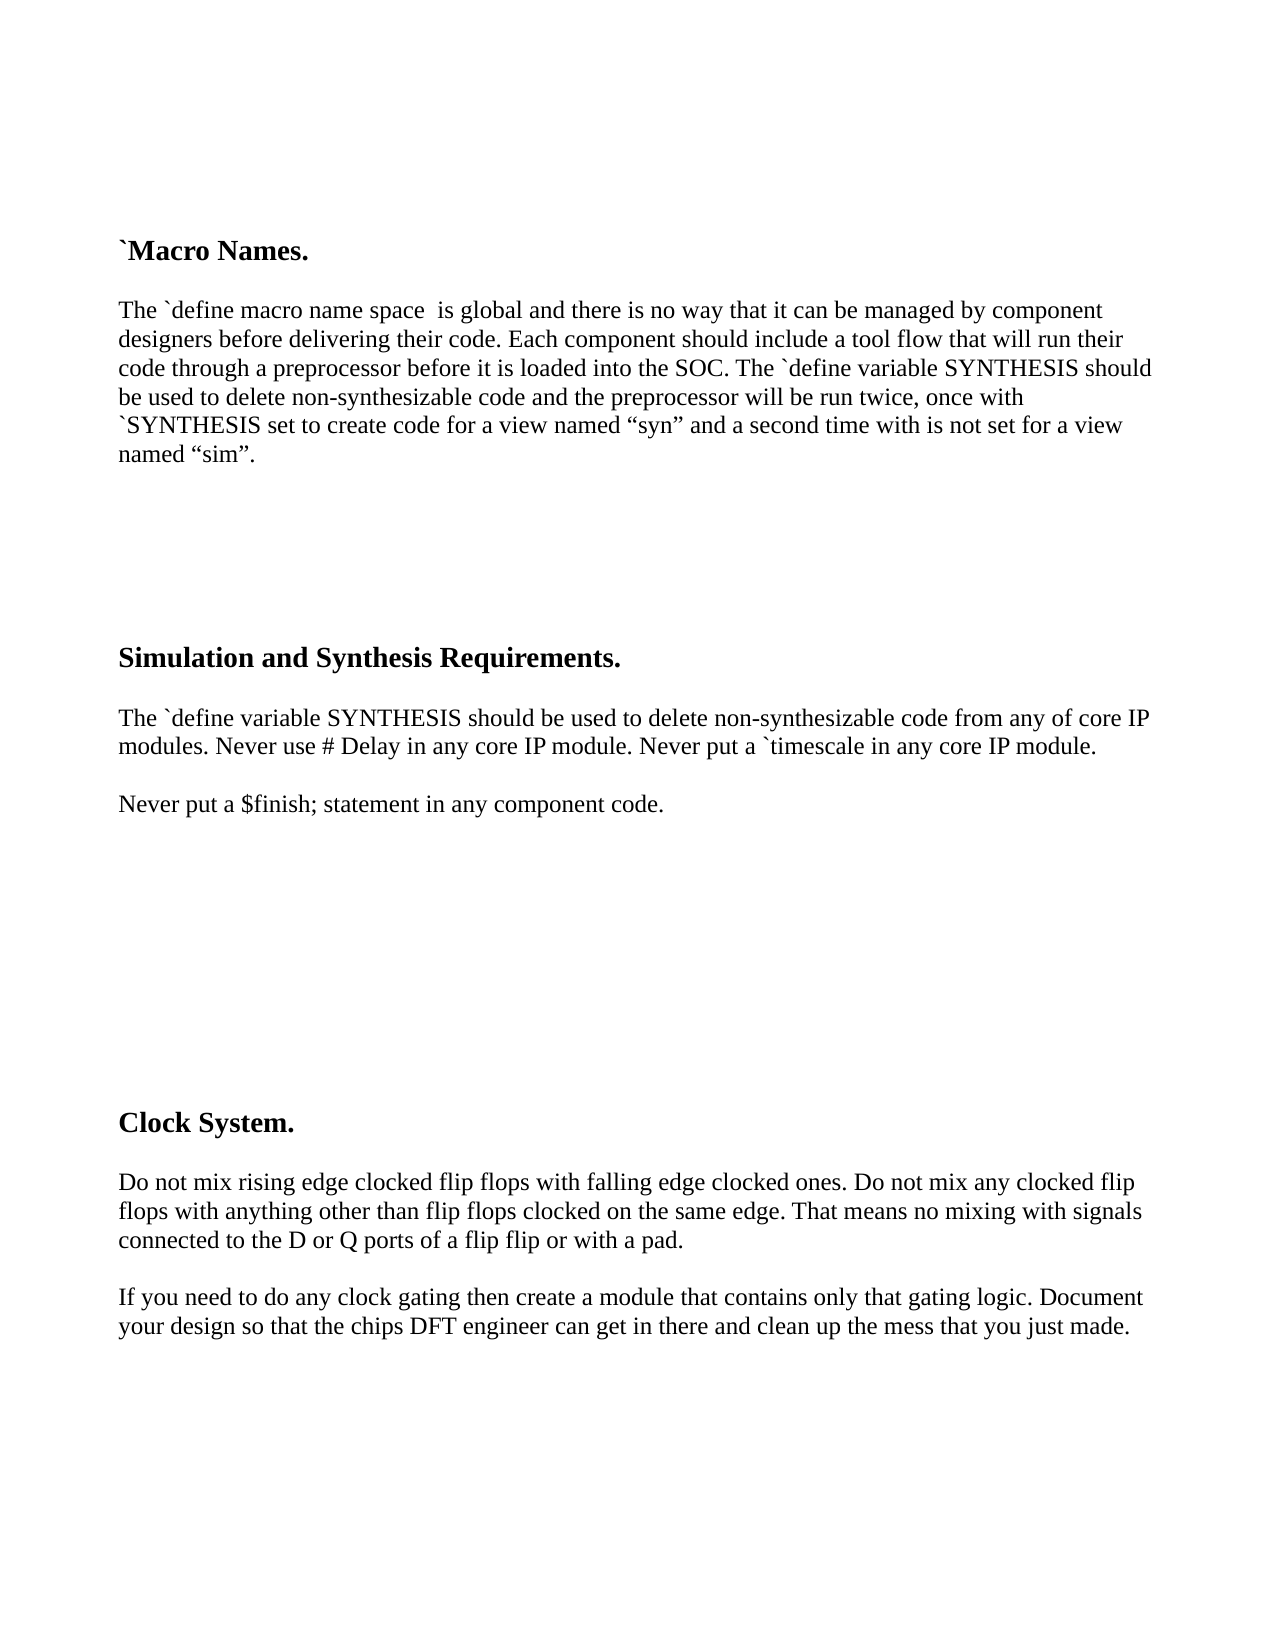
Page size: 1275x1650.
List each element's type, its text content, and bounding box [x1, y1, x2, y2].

text Do not mix rising edge clocked flip flops with falling edge clocked ones. Do not mix any clocked flip flops with anything other than flip flops clocked on the same edge. That means no mixing with signals connected to the D or Q ports of a flip flip or with a pad. [118, 1167, 1157, 1254]
text The `define macro name space is global and there is no way that it can be managed by component designers before delivering their code. Each component should include a tool flow that will run their code through a preprocessor before it is loaded into the SOC. The `define variable SYNTHESIS should be used to delete non-synthesizable code and the preprocessor will be run twice, once with `SYNTHESIS set to create code for a view named “syn” and a second time with is not set for a view named “sim”. [118, 295, 1157, 468]
text Never put a $finish; statement in any component code. [118, 789, 1157, 818]
text If you need to do any clock gating then create a module that contains only that gating logic. Document your design so that the chips DFT engineer can get in there and clean up the mess that you just made. [118, 1282, 1157, 1340]
text Clock System. [118, 1105, 1157, 1139]
text Simulation and Synthesis Requirements. [118, 640, 1157, 674]
text The `define variable SYNTHESIS should be used to delete non-synthesizable code from any of core IP modules. Never use # Delay in any core IP module. Never put a `timescale in any core IP module. [118, 703, 1157, 760]
text `Macro Names. [118, 233, 1157, 267]
